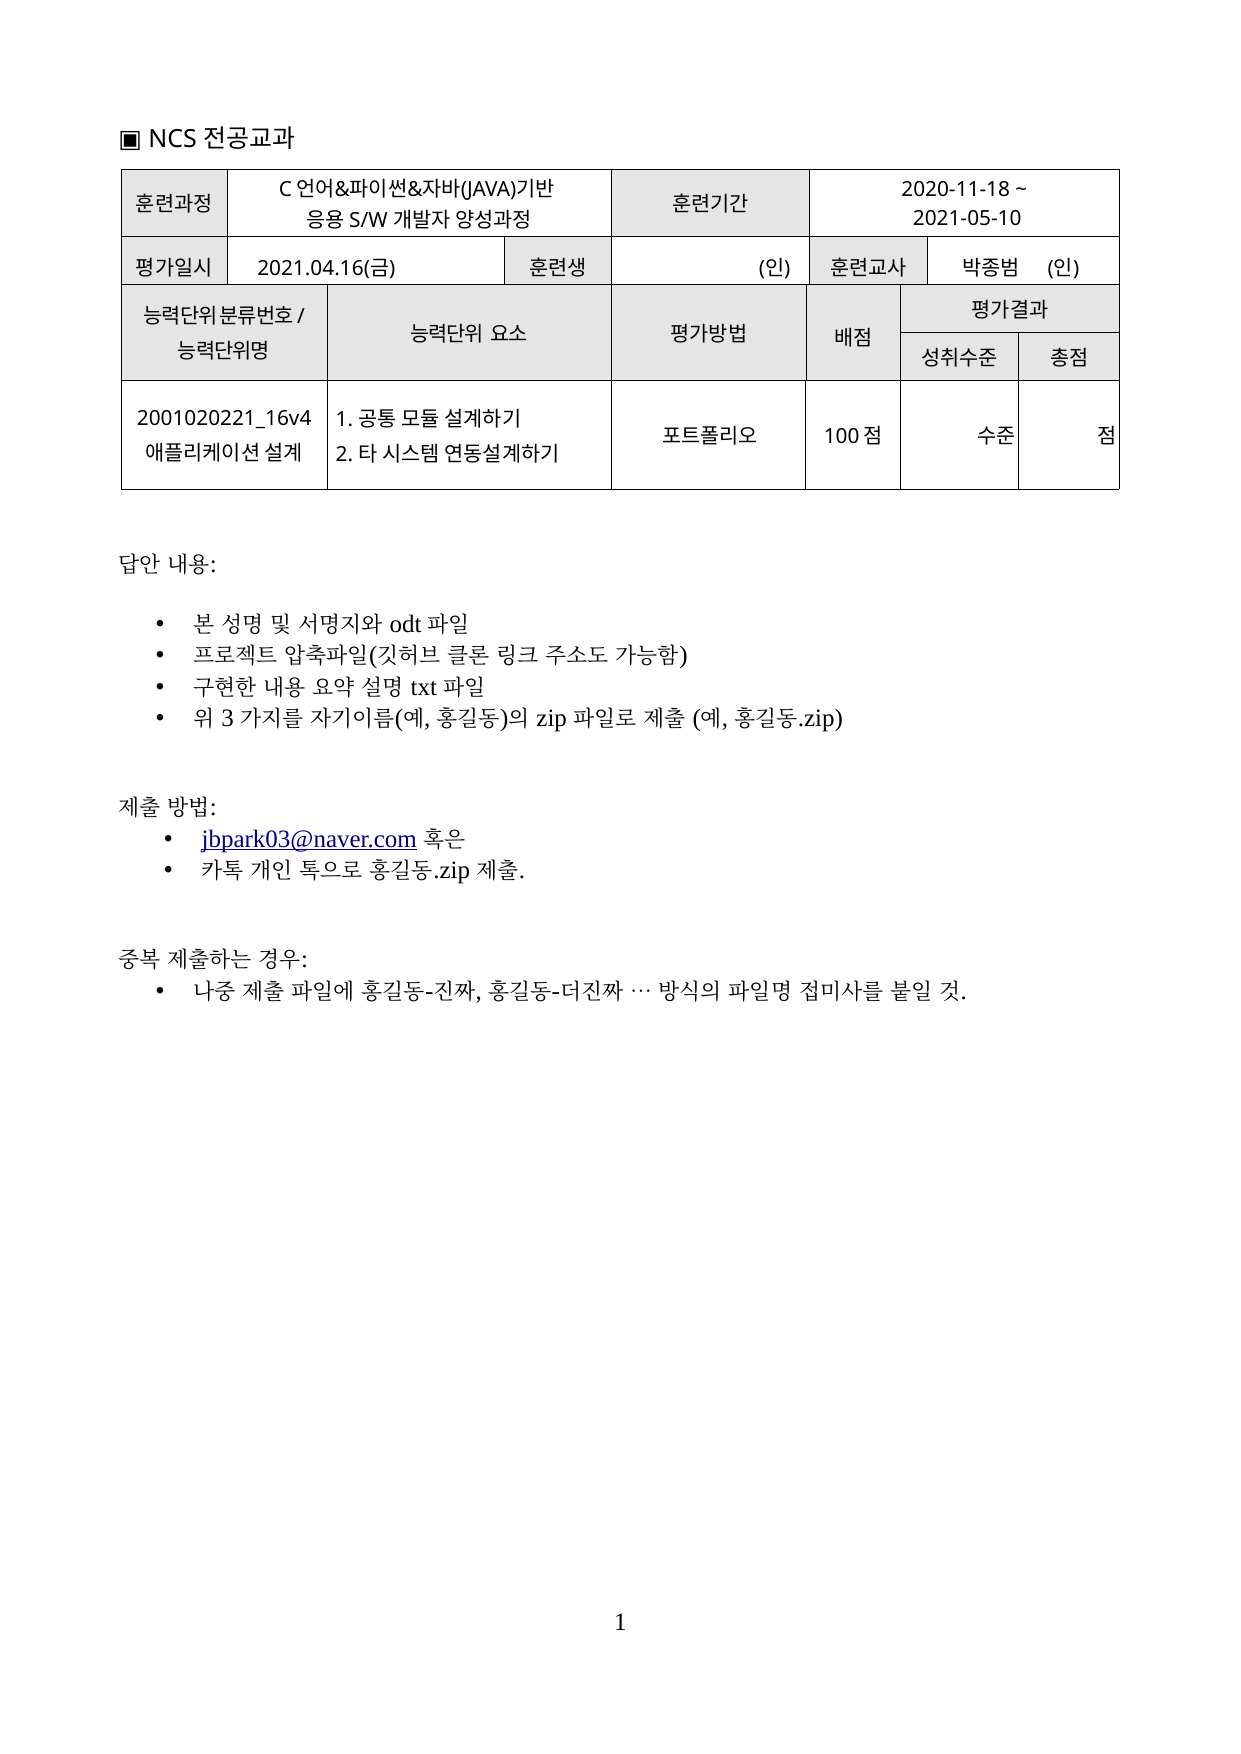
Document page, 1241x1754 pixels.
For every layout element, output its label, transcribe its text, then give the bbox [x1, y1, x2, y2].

text 제출 방법: [118, 791, 1122, 822]
list jbpark03@naver.com 혹은 [164, 822, 1122, 853]
text 답안 내용: [118, 547, 1122, 578]
text 중복 제출하는 경우: [118, 942, 1122, 974]
table_cell (인) [612, 237, 809, 284]
table_cell 훈련교사 [810, 237, 927, 284]
list 위 3 가지를 자기이름(예, 홍길동)의 zip 파일로 제출 (예, 홍길동.zip) [156, 702, 1122, 733]
table_cell 평가방법 [612, 285, 806, 380]
list 구현한 내용 요약 설명 txt 파일 [156, 670, 1122, 702]
table_cell 총점 [1019, 333, 1119, 380]
table_header 2020-11-18 ~ 2021-05-10 [810, 170, 1119, 236]
table_cell 능력단위 분류번호 / 능력단위명 [122, 285, 327, 380]
table_header 훈련과정 [122, 170, 227, 236]
table_cell 능력단위 요소 [328, 285, 611, 380]
list 카톡 개인 톡으로 홍길동.zip 제출. [164, 853, 1122, 885]
table_cell 1. 공통 모듈 설계하기 2. 타 시스템 연동설계하기 [328, 381, 611, 489]
table_cell 수준 [901, 381, 1018, 489]
table_header C언어&파이썬&자바(JAVA)기반 응용S/W 개발자 양성과정 [228, 170, 611, 236]
table_cell 평가일시 [122, 237, 227, 284]
table_cell 훈련생 [505, 237, 611, 284]
table_cell 2021.04.16(금) [228, 237, 504, 284]
table_cell 2001020221_16v4 애플리케이션 설계 [122, 381, 327, 489]
table_cell 점 [1019, 381, 1119, 489]
table_cell 100점 [806, 381, 900, 489]
list 프로젝트 압축파일(깃허브 클론 링크 주소도 가능함) [156, 639, 1122, 670]
list 나중 제출 파일에 홍길동-진짜, 홍길동-더진짜 … 방식의 파일명 접미사를 붙일 것. [156, 974, 1122, 1005]
table_cell 성취수준 [901, 333, 1018, 380]
table_cell 평가결과 [901, 285, 1119, 332]
table_cell 포트폴리오 [612, 381, 805, 489]
table_cell 박종범 (인) [928, 237, 1119, 284]
table_cell 배점 [807, 285, 900, 380]
text ▣ NCS 전공교과 [118, 118, 1122, 154]
table_header 훈련기간 [612, 170, 809, 236]
list 본 성명 및 서명지와 odt 파일 [156, 607, 1122, 639]
